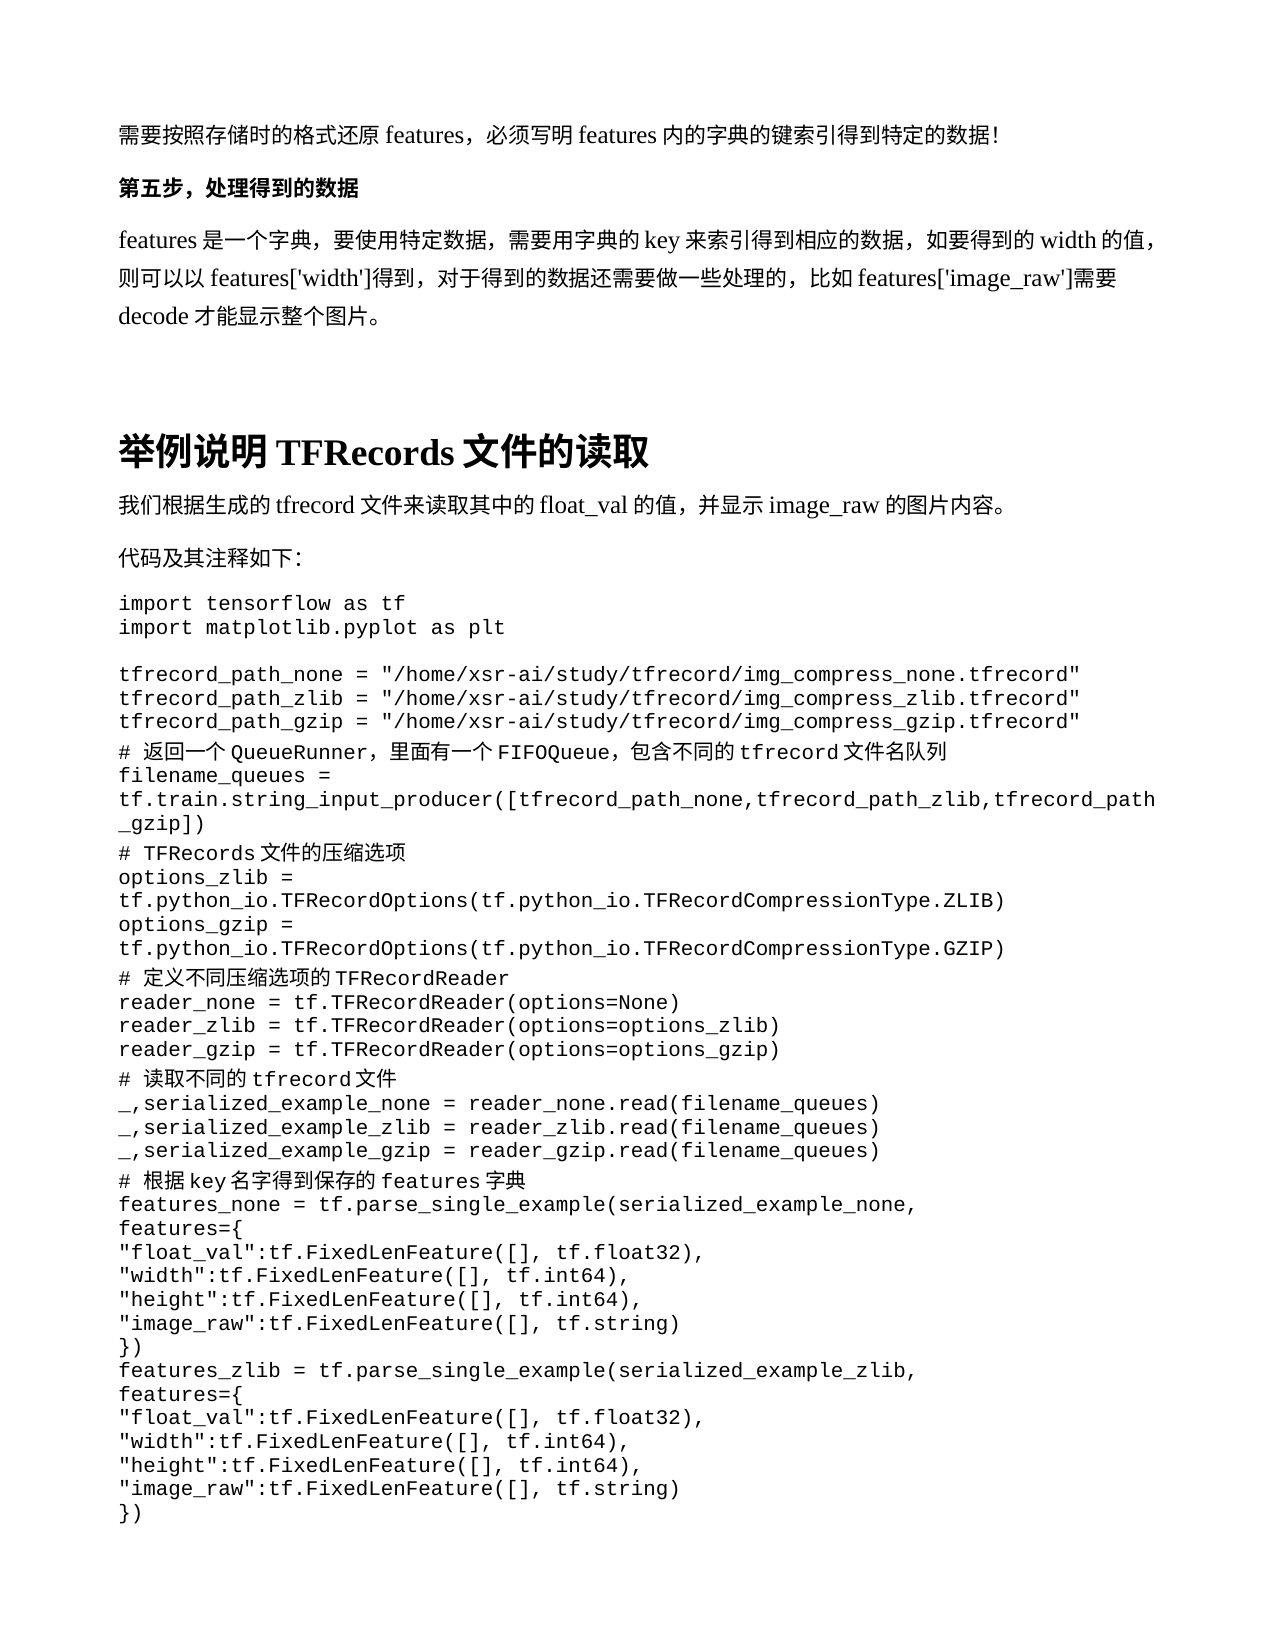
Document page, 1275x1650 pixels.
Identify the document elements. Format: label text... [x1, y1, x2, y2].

text }) [118, 1336, 1157, 1360]
text 代码及其注释如下： [118, 541, 1157, 572]
text reader_none = tf.TFRecordReader(options=None) [118, 992, 1157, 1015]
text options_gzip = tf.python_io.TFRecordOptions(tf.python_io.TFRecordCompressionType.GZIP) [118, 914, 1157, 961]
text _,serialized_example_none = reader_none.read(filename_queues) [118, 1093, 1157, 1117]
text "image_raw":tf.FixedLenFeature([], tf.string) [118, 1313, 1157, 1336]
text options_zlib = tf.python_io.TFRecordOptions(tf.python_io.TFRecordCompressionType.ZLIB) [118, 867, 1157, 914]
text _,serialized_example_zlib = reader_zlib.read(filename_queues) [118, 1117, 1157, 1140]
text tfrecord_path_gzip = "/home/xsr-ai/study/tfrecord/img_compress_gzip.tfrecord" [118, 711, 1157, 735]
text filename_queues = tf.train.string_input_producer([tfrecord_path_none,tfrecord_path_zlib,tfrecord_path_gzip]) [118, 765, 1157, 836]
text _,serialized_example_gzip = reader_gzip.read(filename_queues) [118, 1140, 1157, 1164]
text # 根据key名字得到保存的features字典 [118, 1164, 1157, 1194]
text features是一个字典，要使用特定数据，需要用字典的key来索引得到相应的数据，如要得到的width的值，则可以以features['width']得到，对于得到的数据还需要做一些处理的，比如features['image_raw']需要decode才能显示整个图片。 [118, 223, 1157, 331]
text import tensorflow as tf [118, 593, 1157, 617]
text features_zlib = tf.parse_single_example(serialized_example_zlib, [118, 1360, 1157, 1384]
text import matplotlib.pyplot as plt [118, 617, 1157, 640]
text }) [118, 1502, 1157, 1526]
text "float_val":tf.FixedLenFeature([], tf.float32), [118, 1242, 1157, 1265]
text "image_raw":tf.FixedLenFeature([], tf.string) [118, 1478, 1157, 1502]
text 我们根据生成的tfrecord文件来读取其中的float_val的值，并显示image_raw的图片内容。 [118, 488, 1157, 520]
text "height":tf.FixedLenFeature([], tf.int64), [118, 1289, 1157, 1313]
text "width":tf.FixedLenFeature([], tf.int64), [118, 1265, 1157, 1289]
text tfrecord_path_none = "/home/xsr-ai/study/tfrecord/img_compress_none.tfrecord" [118, 664, 1157, 688]
text features_none = tf.parse_single_example(serialized_example_none, [118, 1194, 1157, 1218]
text "float_val":tf.FixedLenFeature([], tf.float32), [118, 1407, 1157, 1431]
text # TFRecords文件的压缩选项 [118, 836, 1157, 867]
text 需要按照存储时的格式还原features，必须写明features内的字典的键索引得到特定的数据！ [118, 118, 1157, 150]
text # 读取不同的tfrecord文件 [118, 1063, 1157, 1093]
text 第五步，处理得到的数据 [118, 171, 1157, 202]
subtitle 举例说明TFRecords文件的读取 [118, 421, 1157, 476]
text "width":tf.FixedLenFeature([], tf.int64), [118, 1431, 1157, 1454]
text reader_gzip = tf.TFRecordReader(options=options_gzip) [118, 1039, 1157, 1063]
text reader_zlib = tf.TFRecordReader(options=options_zlib) [118, 1015, 1157, 1039]
text "height":tf.FixedLenFeature([], tf.int64), [118, 1454, 1157, 1478]
text features={ [118, 1384, 1157, 1407]
text # 返回一个QueueRunner，里面有一个FIFOQueue，包含不同的tfrecord文件名队列 [118, 735, 1157, 765]
text tfrecord_path_zlib = "/home/xsr-ai/study/tfrecord/img_compress_zlib.tfrecord" [118, 688, 1157, 711]
text features={ [118, 1218, 1157, 1242]
text # 定义不同压缩选项的TFRecordReader [118, 961, 1157, 992]
